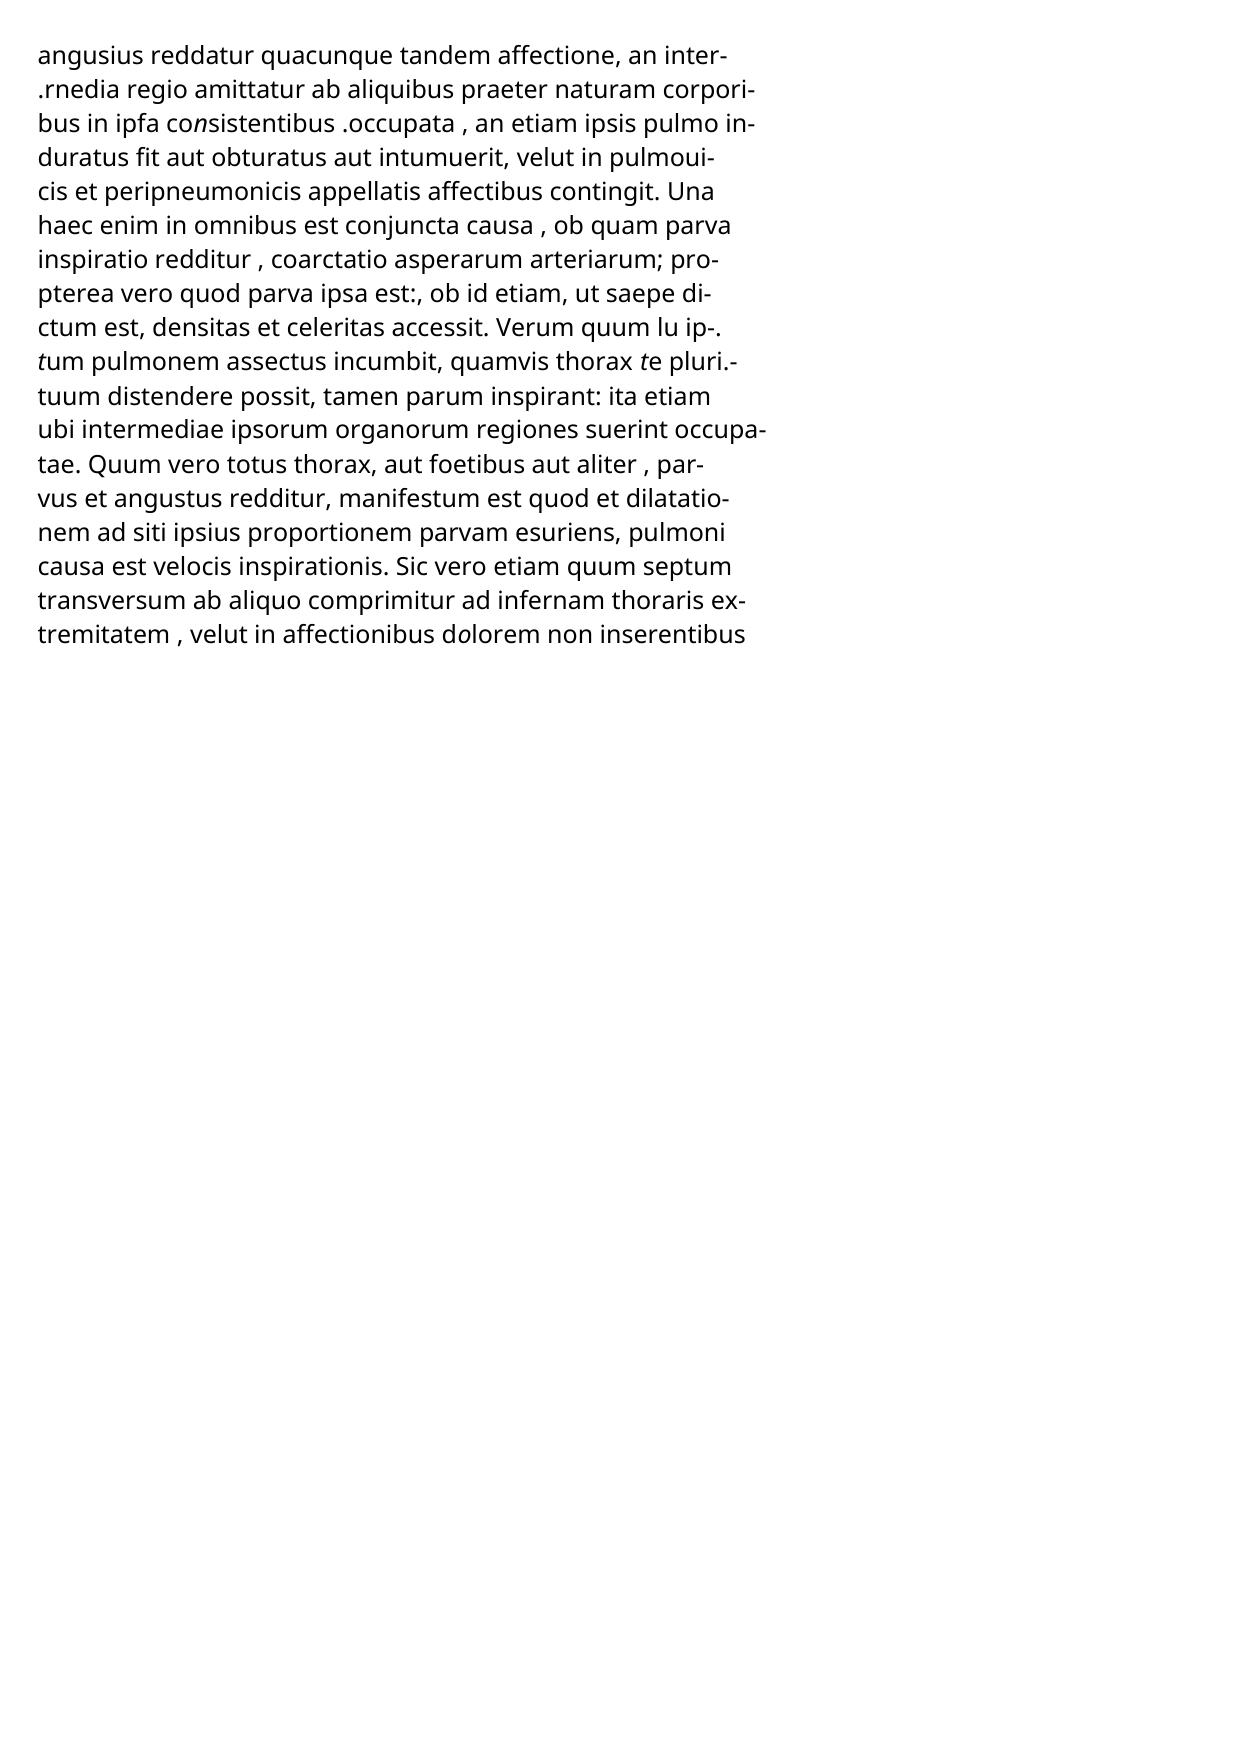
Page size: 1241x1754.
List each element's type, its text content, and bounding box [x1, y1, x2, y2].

text angusius reddatur quacunque tandem affectione, an inter- .rnedia regio amittatur ab aliquibus praeter naturam corpori- bus in ipfa consistentibus .occupata , an etiam ipsis pulmo in- duratus fit aut obturatus aut intumuerit, velut in pulmoui- cis et peripneumonicis appellatis affectibus contingit. Una haec enim in omnibus est conjuncta causa , ob quam parva inspiratio redditur , coarctatio asperarum arteriarum; pro- pterea vero quod parva ipsa est:, ob id etiam, ut saepe di- ctum est, densitas et celeritas accessit. Verum quum lu ip-. tum pulmonem assectus incumbit, quamvis thorax te pluri.- tuum distendere possit, tamen parum inspirant: ita etiam ubi intermediae ipsorum organorum regiones suerint occupa- tae. Quum vero totus thorax, aut foetibus aut aliter , par- vus et angustus redditur, manifestum est quod et dilatatio- nem ad siti ipsius proportionem parvam esuriens, pulmoni causa est velocis inspirationis. Sic vero etiam quum septum transversum ab aliquo comprimitur ad infernam thoraris ex- tremitatem , velut in affectionibus dolorem non inserentibus [37, 37, 1203, 651]
